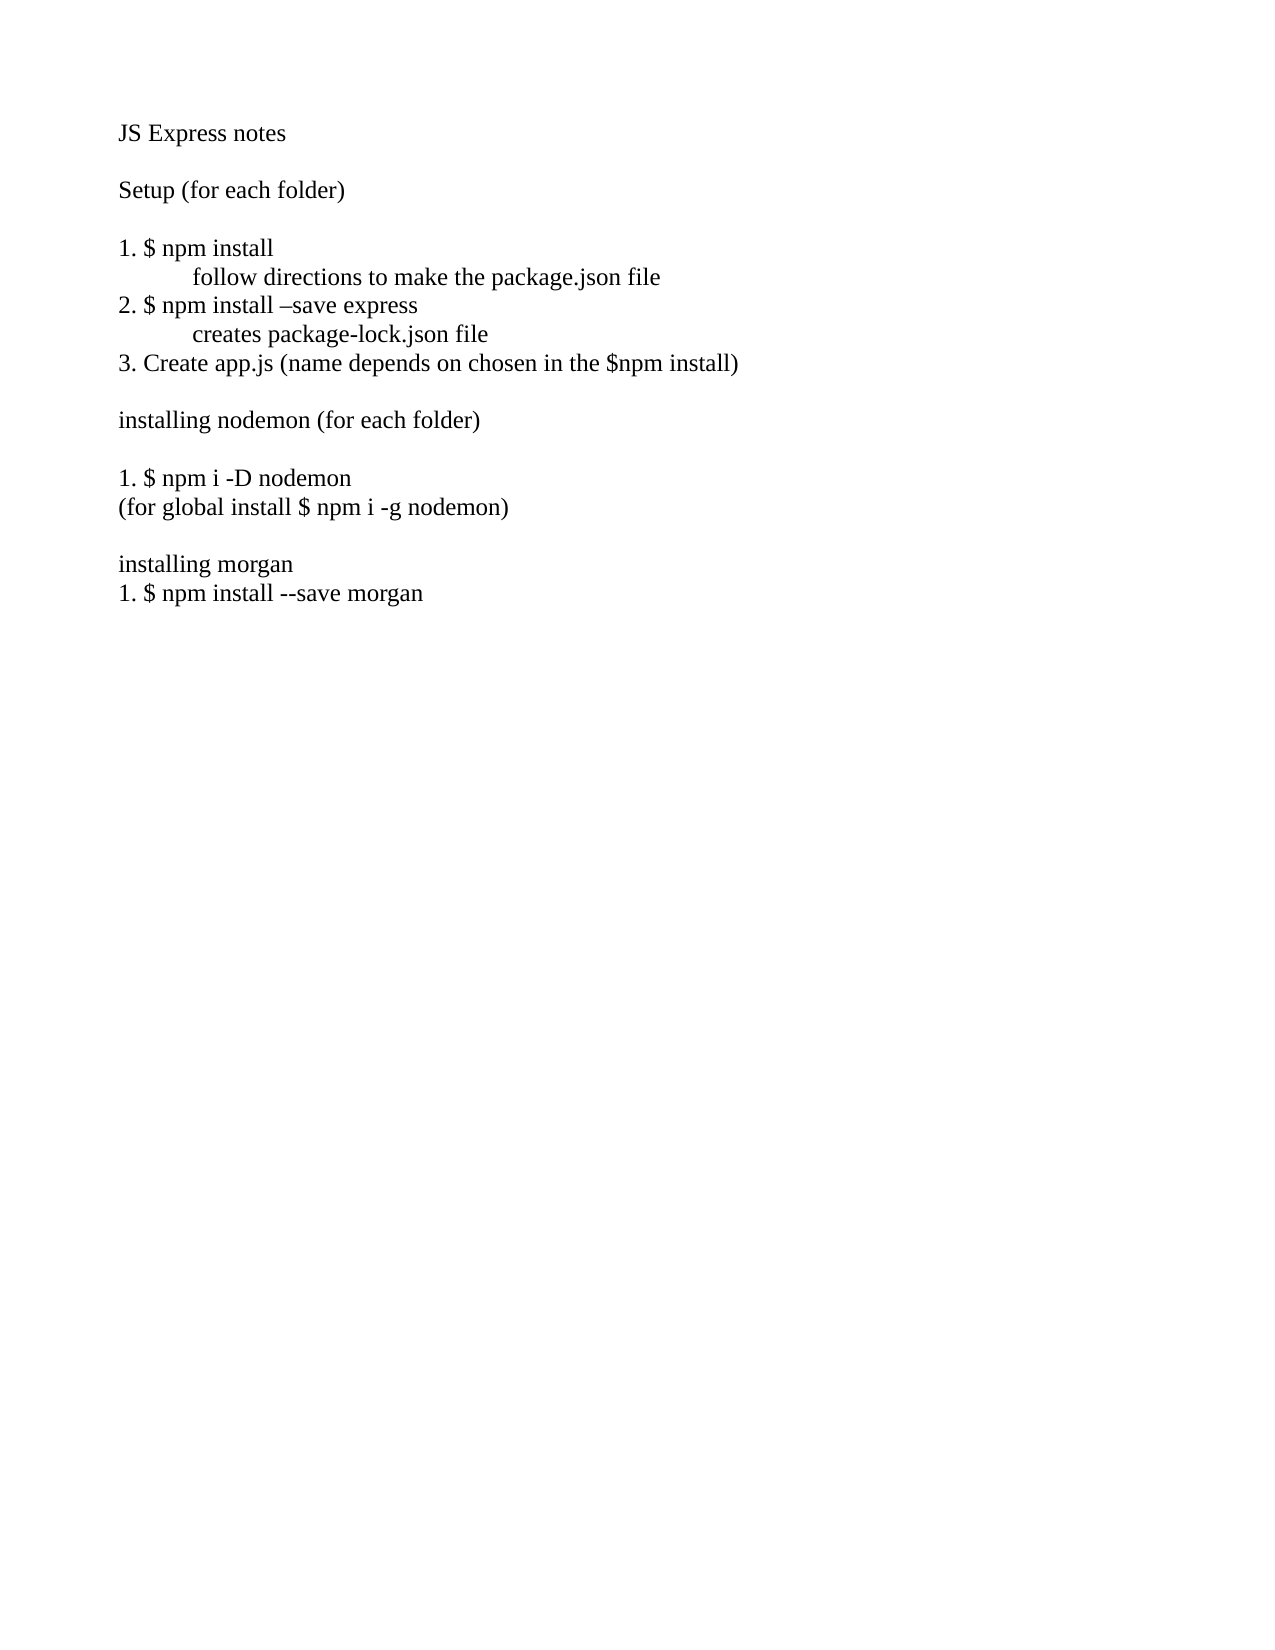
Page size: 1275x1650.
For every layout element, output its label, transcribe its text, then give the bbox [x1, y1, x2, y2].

text 1. $ npm install --save morgan [118, 578, 1157, 607]
text 3. Create app.js (name depends on chosen in the $npm install) [118, 348, 1157, 377]
text installing morgan [118, 549, 1157, 578]
text creates package-lock.json file [118, 319, 1157, 348]
text follow directions to make the package.json file [118, 262, 1157, 291]
text Setup (for each folder) [118, 176, 1157, 204]
text (for global install $ npm i -g nodemon) [118, 492, 1157, 521]
text 1. $ npm i -D nodemon [118, 463, 1157, 492]
text 1. $ npm install [118, 233, 1157, 262]
text 2. $ npm install –save express [118, 291, 1157, 319]
text installing nodemon (for each folder) [118, 406, 1157, 434]
text JS Express notes [118, 118, 1157, 147]
